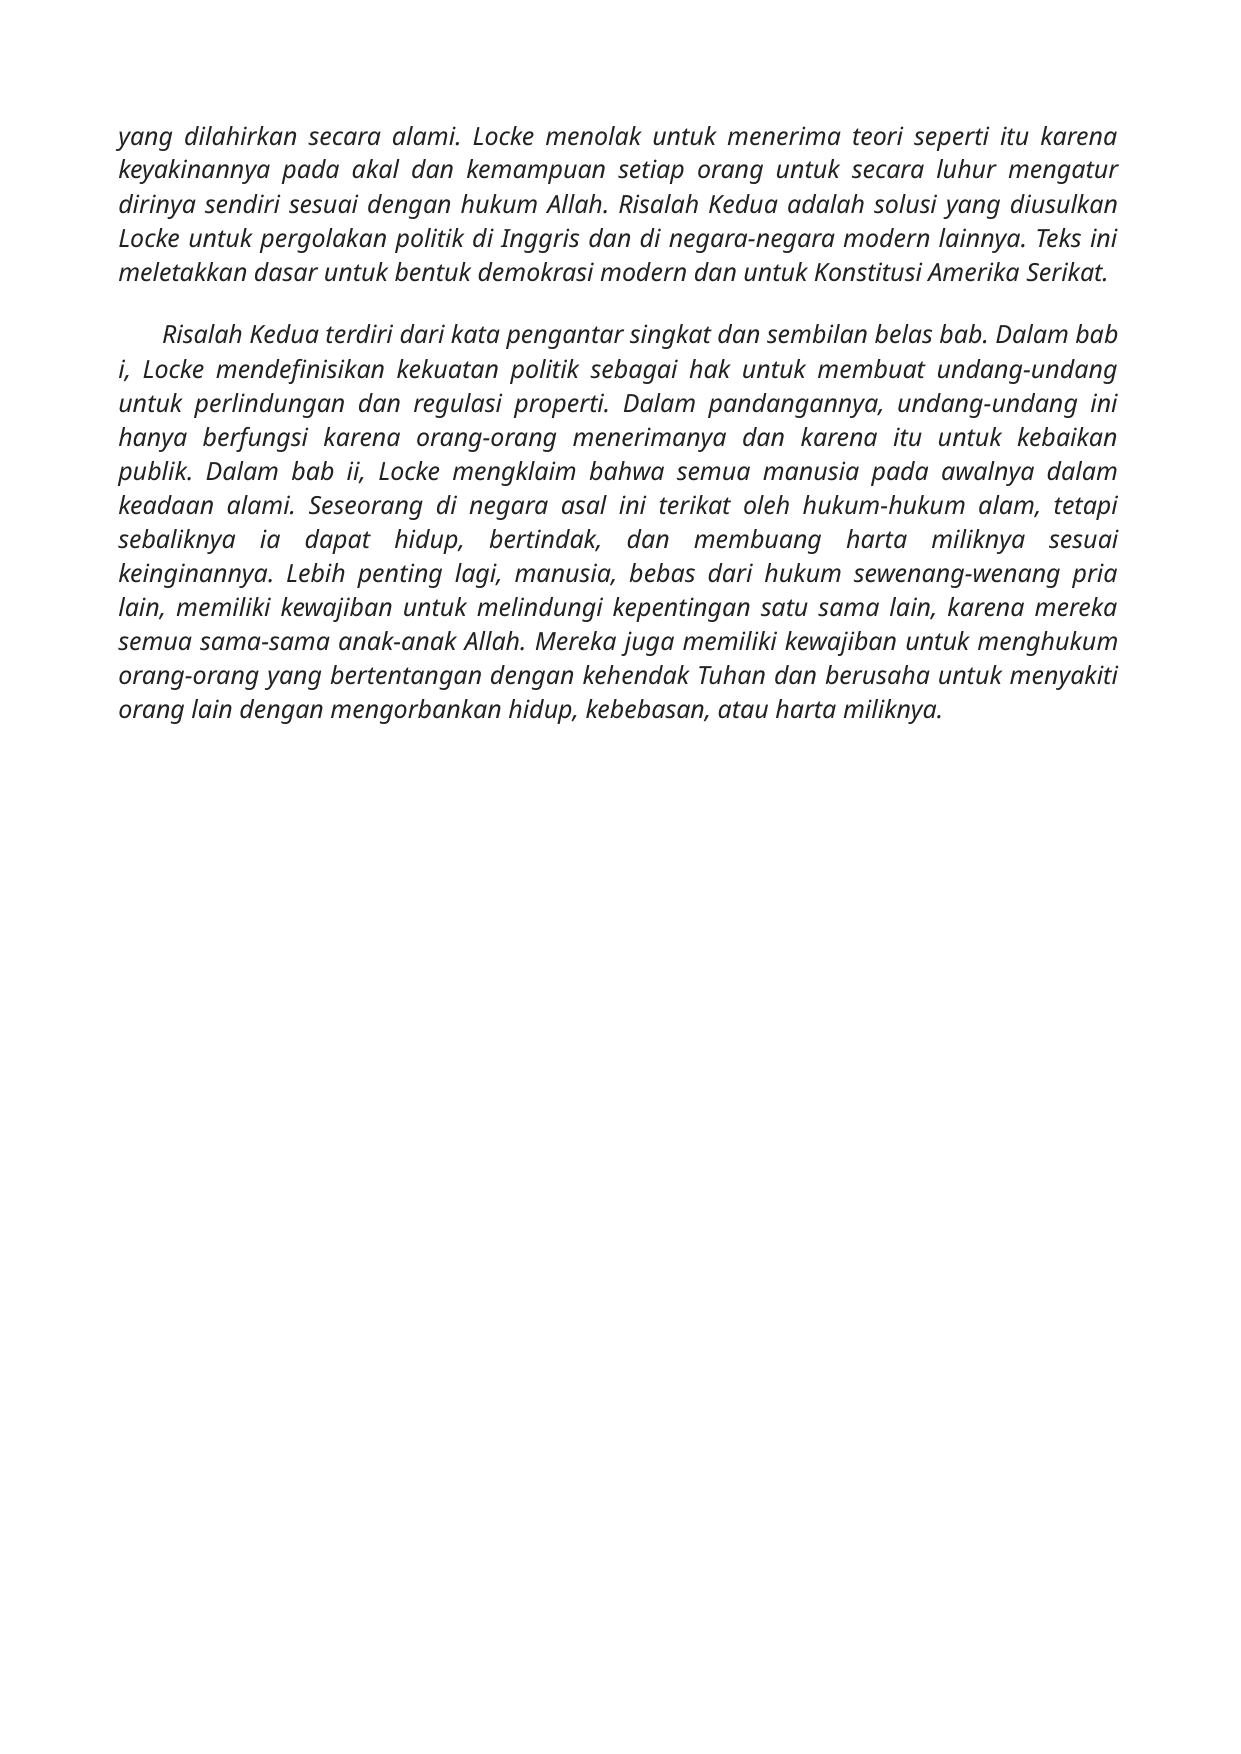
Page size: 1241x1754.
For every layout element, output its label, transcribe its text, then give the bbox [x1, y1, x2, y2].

list yang dilahirkan secara alami. Locke menolak untuk menerima teori seperti itu karena keyakinannya pada akal dan kemampuan setiap orang untuk secara luhur mengatur dirinya sendiri sesuai dengan hukum Allah. Risalah Kedua adalah solusi yang diusulkan Locke untuk pergolakan politik di Inggris dan di negara-negara modern lainnya. Teks ini meletakkan dasar untuk bentuk demokrasi modern dan untuk Konstitusi Amerika Serikat. [118, 118, 1122, 288]
list Risalah Kedua terdiri dari kata pengantar singkat dan sembilan belas bab. Dalam bab i, Locke mendefinisikan kekuatan politik sebagai hak untuk membuat undang-undang untuk perlindungan dan regulasi properti. Dalam pandangannya, undang-undang ini hanya berfungsi karena orang-orang menerimanya dan karena itu untuk kebaikan publik. Dalam bab ii, Locke mengklaim bahwa semua manusia pada awalnya dalam keadaan alami. Seseorang di negara asal ini terikat oleh hukum-hukum alam, tetapi sebaliknya ia dapat hidup, bertindak, dan membuang harta miliknya sesuai keinginannya. Lebih penting lagi, manusia, bebas dari hukum sewenang-wenang pria lain, memiliki kewajiban untuk melindungi kepentingan satu sama lain, karena mereka semua sama-sama anak-anak Allah. Mereka juga memiliki kewajiban untuk menghukum orang-orang yang bertentangan dengan kehendak Tuhan dan berusaha untuk menyakiti orang lain dengan mengorbankan hidup, kebebasan, atau harta miliknya. [118, 317, 1122, 726]
